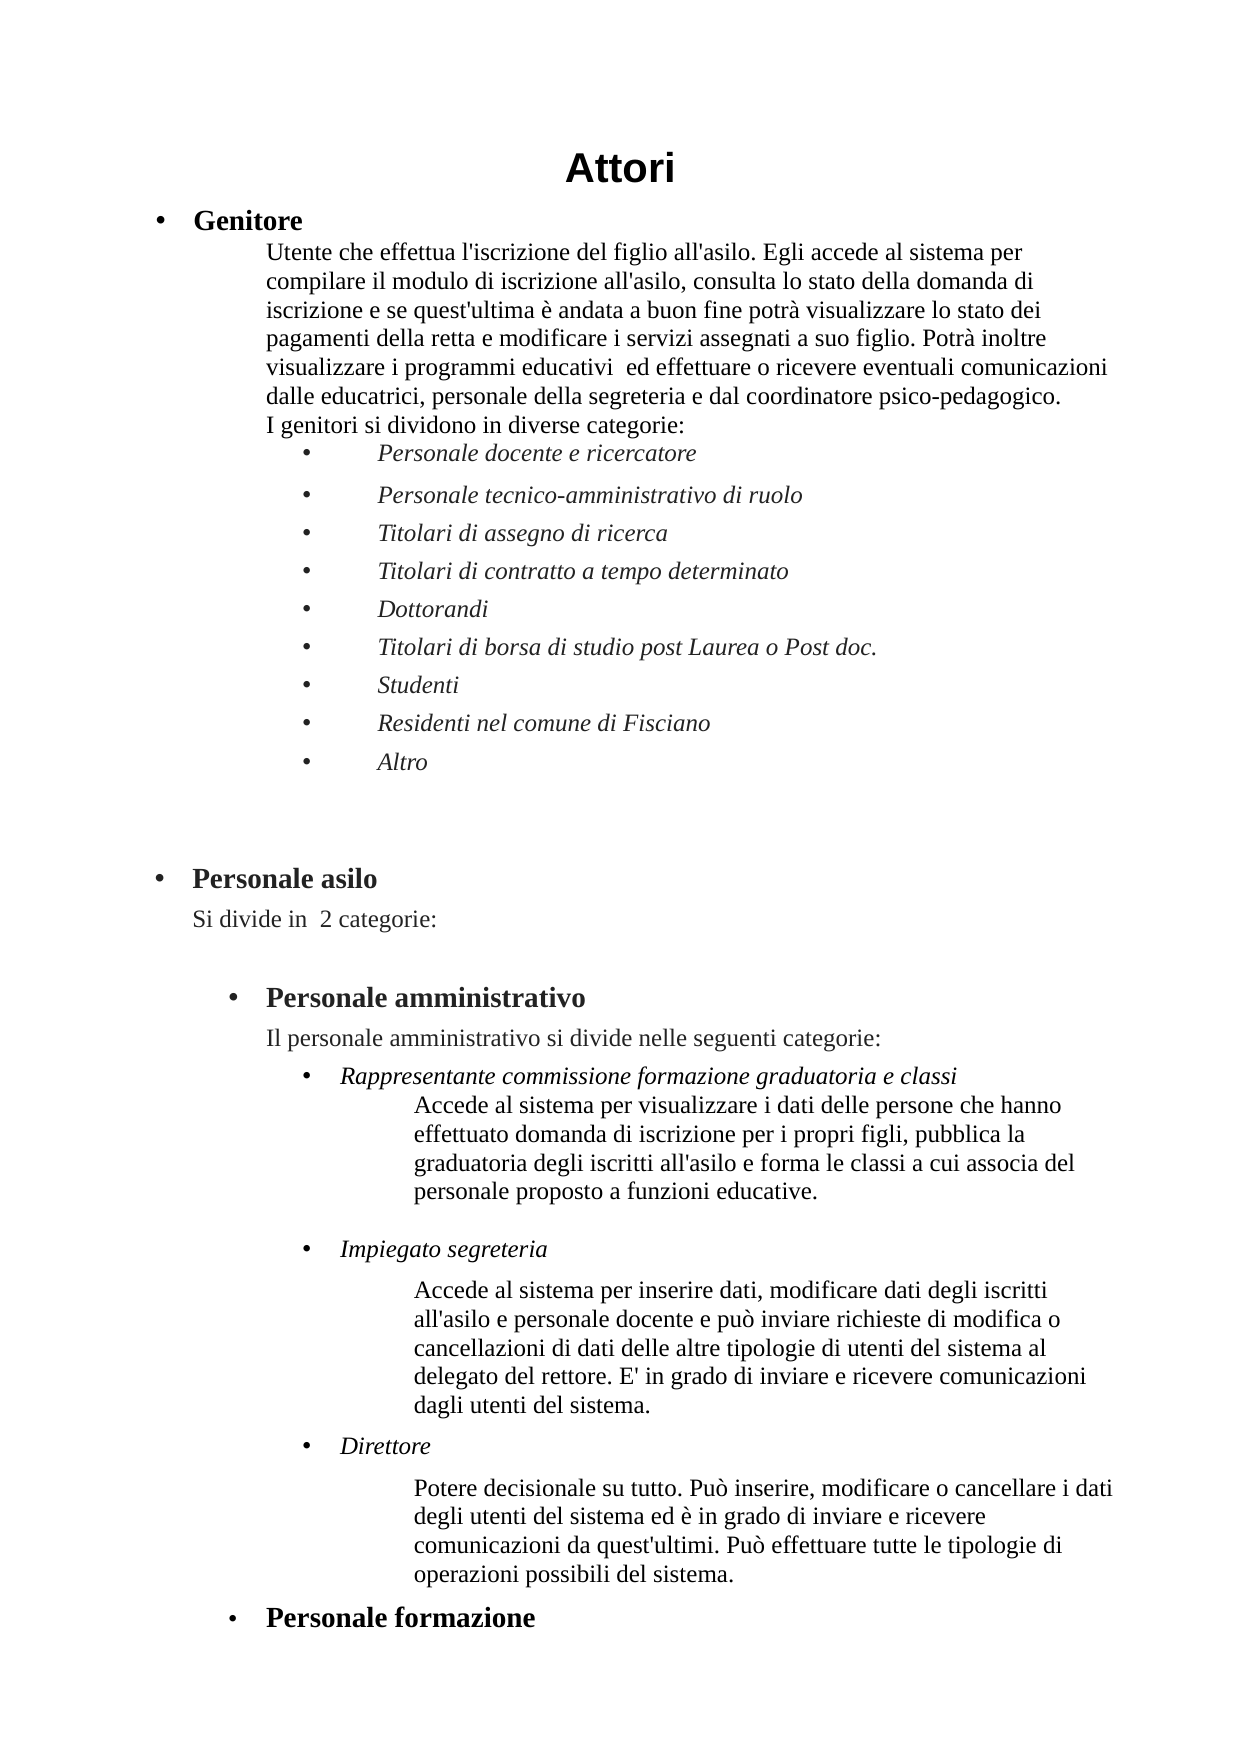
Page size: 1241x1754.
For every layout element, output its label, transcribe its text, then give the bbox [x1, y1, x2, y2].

list Impiegato segreteria [302, 1234, 1122, 1263]
list Personale docente e ricercatore [302, 438, 1122, 467]
list Dottorandi [302, 594, 1122, 623]
list Titolari di assegno di ricerca [302, 518, 1122, 547]
list Personale amministrativo [228, 980, 1122, 1014]
subtitle Attori [118, 143, 1122, 191]
list Potere decisionale su tutto. Può inserire, modificare o cancellare i dati degli utenti del sistema ed è in grado di inviare e ricevere comunicazioni da quest'ultimi. Può effettuare tutte le tipologie di operazioni possibili del sistema. [376, 1473, 1122, 1588]
list Personale tecnico-amministrativo di ruolo [302, 480, 1122, 508]
list Accede al sistema per visualizzare i dati delle persone che hanno effettuato domanda di iscrizione per i propri figli, pubblica la graduatoria degli iscritti all'asilo e forma le classi a cui associa del personale proposto a funzioni educative. [376, 1090, 1122, 1205]
list Studenti [302, 670, 1122, 699]
list I genitori si dividono in diverse categorie: [228, 410, 1122, 438]
list Altro [302, 747, 1122, 775]
list Titolari di borsa di studio post Laurea o Post doc. [302, 632, 1122, 661]
list Personale formazione [228, 1600, 1122, 1634]
list Direttore [302, 1431, 1122, 1460]
list Utente che effettua l'iscrizione del figlio all'asilo. Egli accede al sistema per compilare il modulo di iscrizione all'asilo, consulta lo stato della domanda di iscrizione e se quest'ultima è andata a buon fine potrà visualizzare lo stato dei pagamenti della retta e modificare i servizi assegnati a suo figlio. Potrà inoltre visualizzare i programmi educativi ed effettuare o ricevere eventuali comunicazioni dalle educatrici, personale della segreteria e dal coordinatore psico-pedagogico. [228, 237, 1122, 410]
list Residenti nel comune di Fisciano [302, 708, 1122, 737]
list Si divide in 2 categorie: [154, 904, 1122, 933]
list Il personale amministrativo si divide nelle seguenti categorie: [228, 1023, 1122, 1052]
list Genitore [156, 203, 1122, 237]
list Rappresentante commissione formazione graduatoria e classi [302, 1061, 1122, 1090]
list Titolari di contratto a tempo determinato [302, 556, 1122, 585]
list Accede al sistema per inserire dati, modificare dati degli iscritti all'asilo e personale docente e può inviare richieste di modifica o cancellazioni di dati delle altre tipologie di utenti del sistema al delegato del rettore. E' in grado di inviare e ricevere comunicazioni dagli utenti del sistema. [376, 1275, 1122, 1419]
list Personale asilo [154, 861, 1122, 894]
